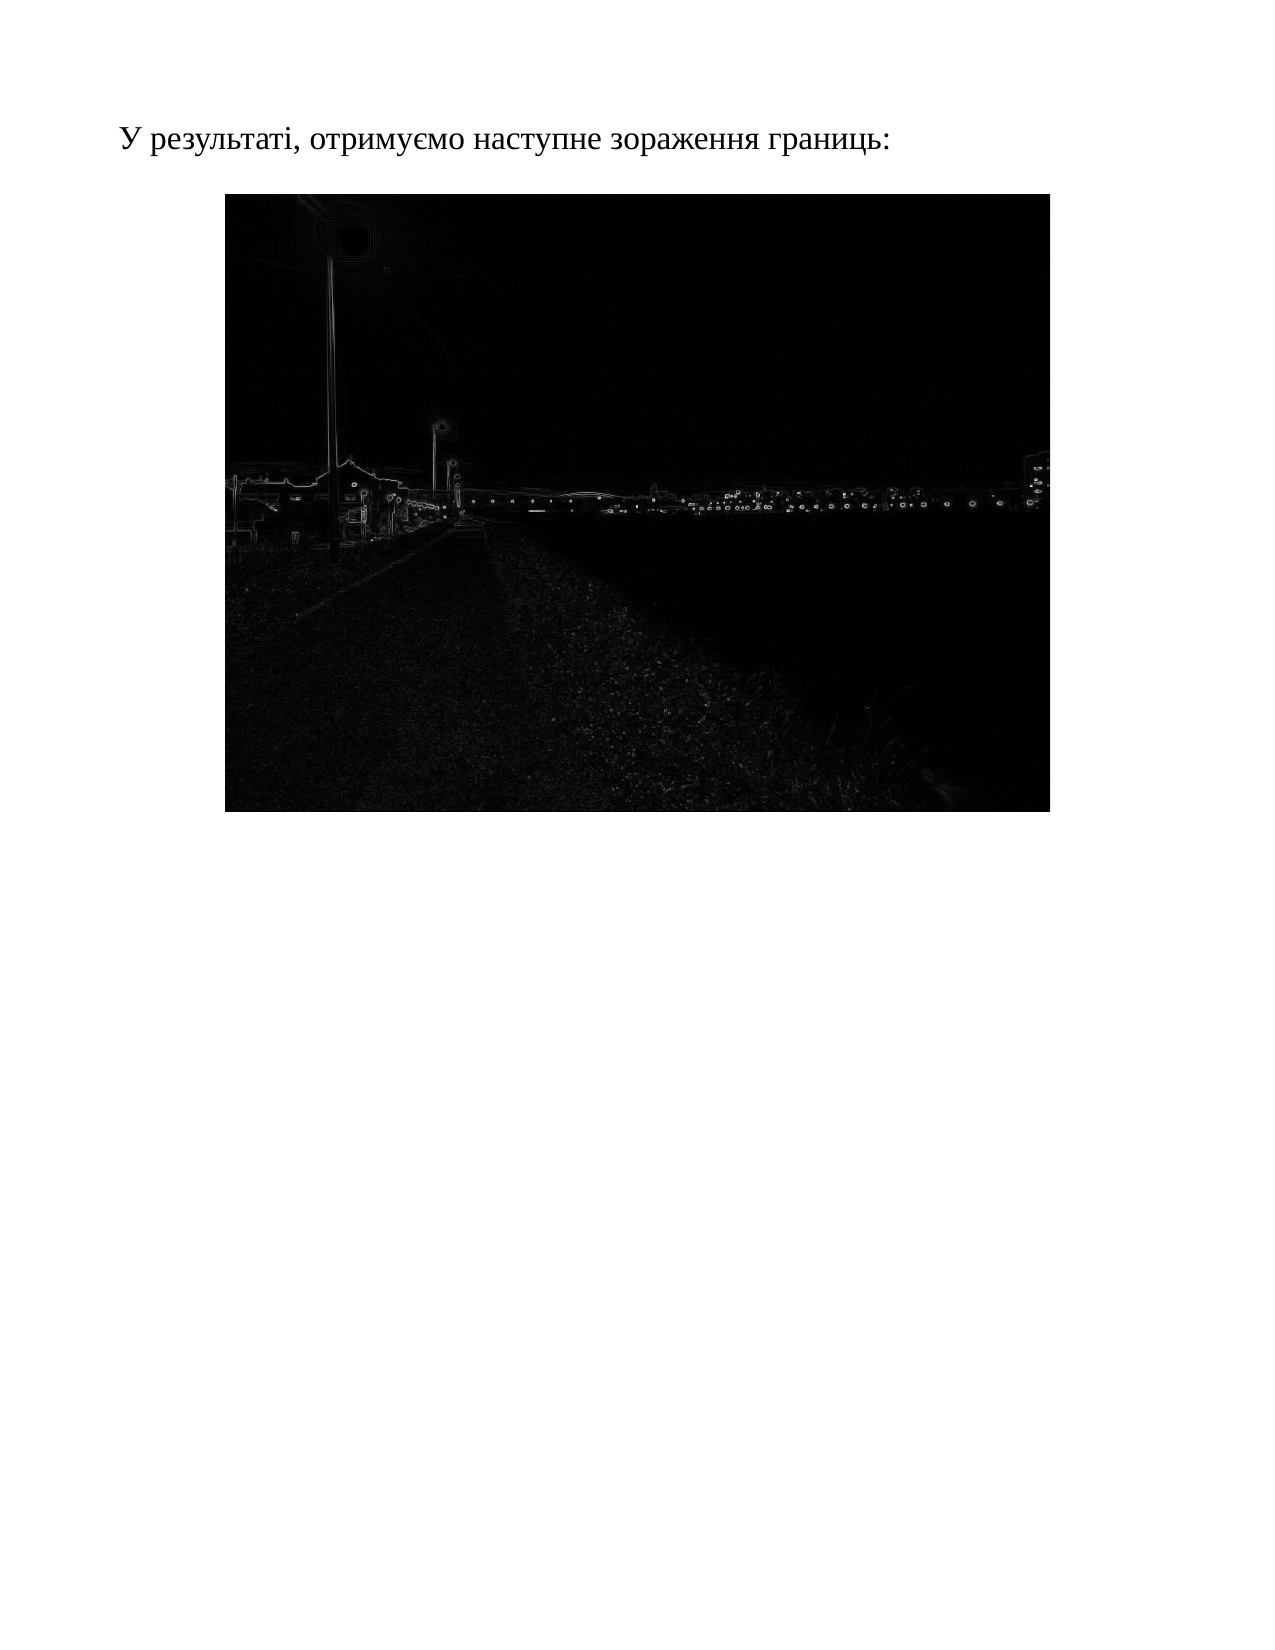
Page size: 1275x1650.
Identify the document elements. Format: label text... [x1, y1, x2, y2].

picture [225, 194, 1050, 812]
text У результаті, отримуємо наступне зораження границь: [118, 118, 1157, 156]
